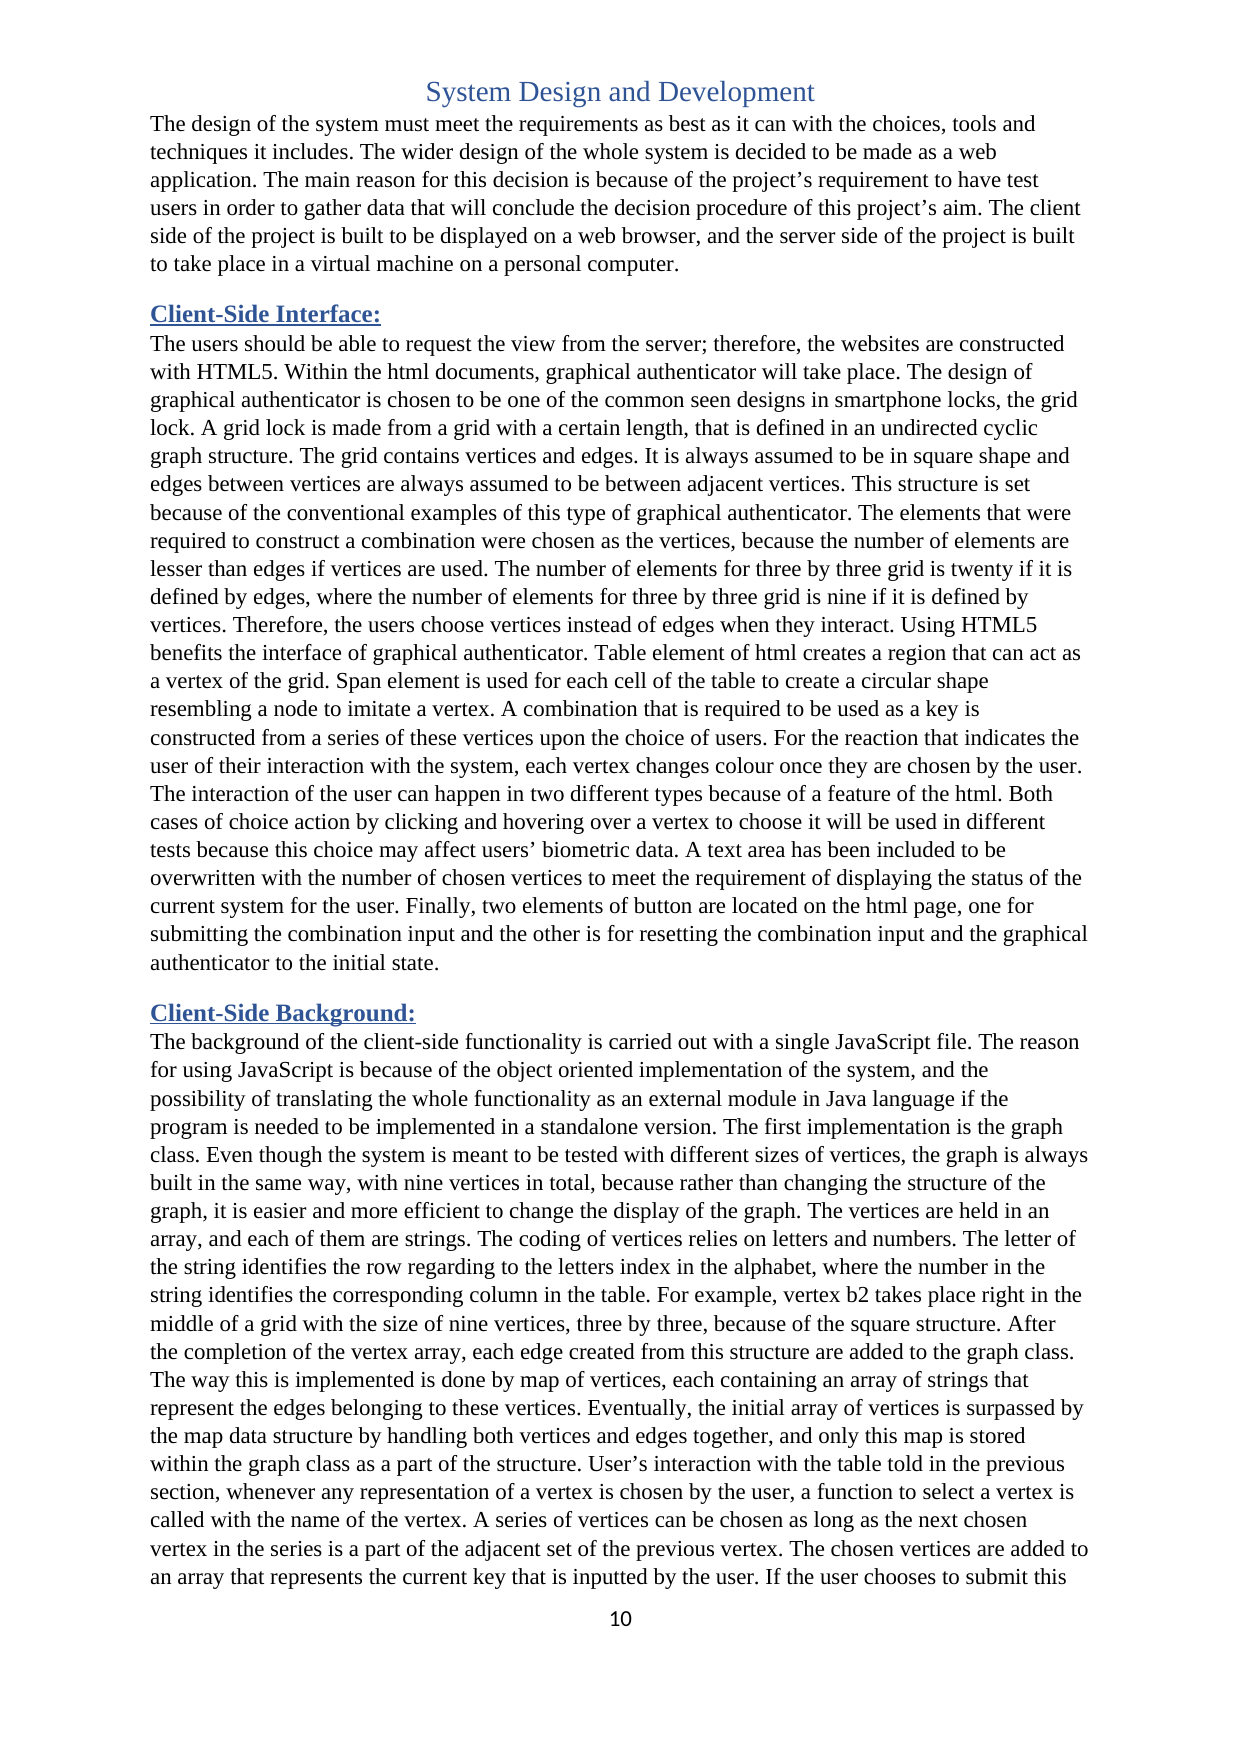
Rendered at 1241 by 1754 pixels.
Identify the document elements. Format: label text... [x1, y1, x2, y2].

subtitle Client-Side Background: [150, 998, 1090, 1026]
text The design of the system must meet the requirements as best as it can with the choices, tools and techniques it includes. The wider design of the whole system is decided to be made as a web application. The main reason for this decision is because of the project’s requirement to have test users in order to gather data that will conclude the decision procedure of this project’s aim. The client side of the project is built to be displayed on a web browser, and the server side of the project is built to take place in a virtual machine on a personal computer. [150, 109, 1090, 277]
text The users should be able to request the view from the server; therefore, the websites are constructed with HTML5. Within the html documents, graphical authenticator will take place. The design of graphical authenticator is chosen to be one of the common seen designs in smartphone locks, the grid lock. A grid lock is made from a grid with a certain length, that is defined in an undirected cyclic graph structure. The grid contains vertices and edges. It is always assumed to be in square shape and edges between vertices are always assumed to be between adjacent vertices. This structure is set because of the conventional examples of this type of graphical authenticator. The elements that were required to construct a combination were chosen as the vertices, because the number of elements are lesser than edges if vertices are used. The number of elements for three by three grid is twenty if it is defined by edges, where the number of elements for three by three grid is nine if it is defined by vertices. Therefore, the users choose vertices instead of edges when they interact. Using HTML5 benefits the interface of graphical authenticator. Table element of html creates a region that can act as a vertex of the grid. Span element is used for each cell of the table to create a circular shape resembling a node to imitate a vertex. A combination that is required to be used as a key is constructed from a series of these vertices upon the choice of users. For the reaction that indicates the user of their interaction with the system, each vertex changes colour once they are chosen by the user. The interaction of the user can happen in two different types because of a feature of the html. Both cases of choice action by clicking and hovering over a vertex to choose it will be used in different tests because this choice may affect users’ biometric data. A text area has been included to be overwritten with the number of chosen vertices to meet the requirement of displaying the status of the current system for the user. Finally, two elements of button are located on the html page, one for submitting the combination input and the other is for resetting the combination input and the graphical authenticator to the initial state. [150, 330, 1090, 975]
text The background of the client-side functionality is carried out with a single JavaScript file. The reason for using JavaScript is because of the object oriented implementation of the system, and the possibility of translating the whole functionality as an external module in Java language if the program is needed to be implemented in a standalone version. The first implementation is the graph class. Even though the system is meant to be tested with different sizes of vertices, the graph is always built in the same way, with nine vertices in total, because rather than changing the structure of the graph, it is easier and more efficient to change the display of the graph. The vertices are held in an array, and each of them are strings. The coding of vertices relies on letters and numbers. The letter of the string identifies the row regarding to the letters index in the alphabet, where the number in the string identifies the corresponding column in the table. For example, vertex b2 takes place right in the middle of a grid with the size of nine vertices, three by three, because of the square structure. After the completion of the vertex array, each edge created from this structure are added to the graph class. The way this is implemented is done by map of vertices, each containing an array of strings that represent the edges belonging to these vertices. Eventually, the initial array of vertices is surpassed by the map data structure by handling both vertices and edges together, and only this map is stored within the graph class as a part of the structure. User’s interaction with the table told in the previous section, whenever any representation of a vertex is chosen by the user, a function to select a vertex is called with the name of the vertex. A series of vertices can be chosen as long as the next chosen vertex in the series is a part of the adjacent set of the previous vertex. The chosen vertices are added to an array that represents the current key that is inputted by the user. If the user chooses to submit this [150, 1028, 1090, 1589]
subtitle System Design and Development [150, 74, 1090, 107]
subtitle Client-Side Interface: [150, 299, 1090, 328]
